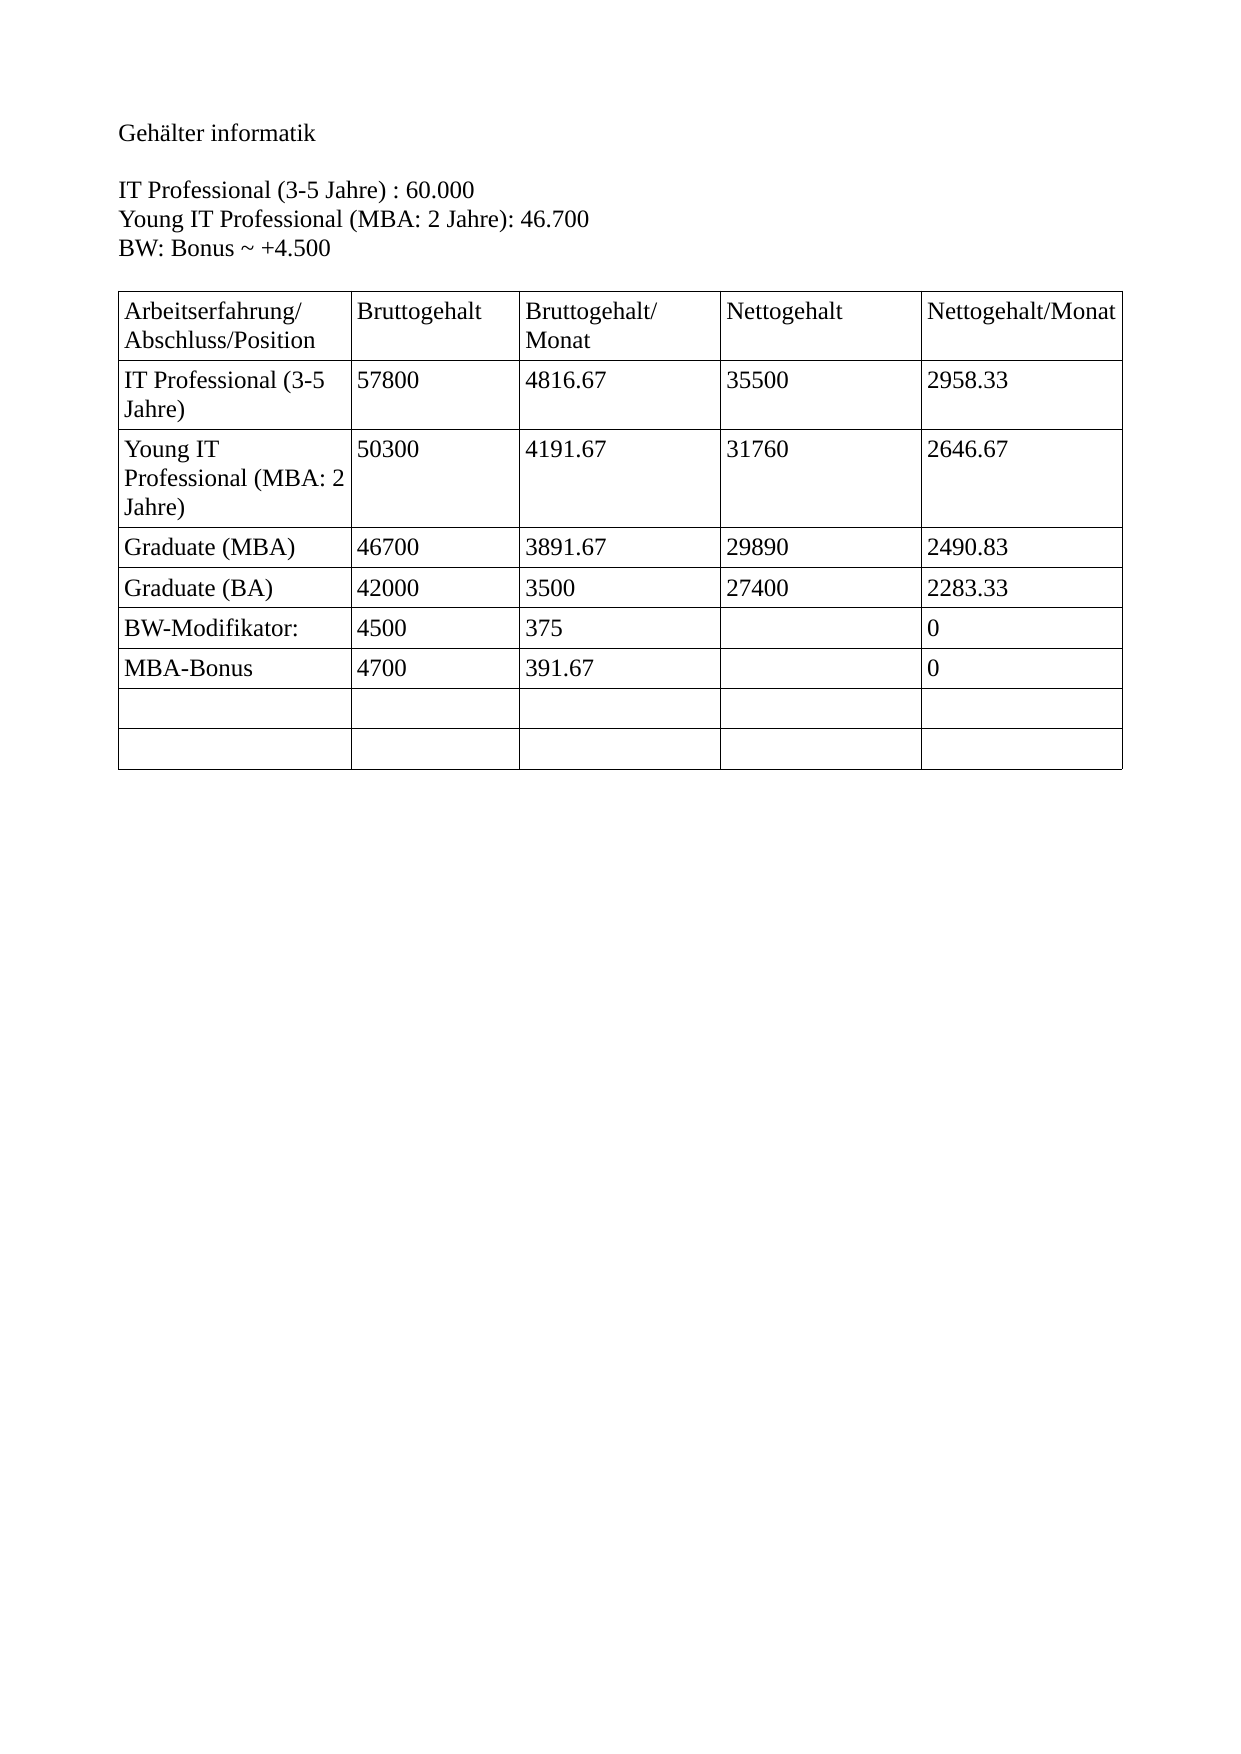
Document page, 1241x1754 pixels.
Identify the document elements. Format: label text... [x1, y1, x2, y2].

table_cell 375 [520, 608, 720, 647]
table_header Arbeitserfahrung/Abschluss/Position [119, 292, 351, 360]
table_cell Young IT Professional (MBA: 2 Jahre) [119, 430, 351, 527]
table_cell 27400 [721, 568, 921, 607]
text Gehälter informatik [118, 118, 1122, 147]
table_cell 57800 [352, 361, 519, 429]
table_cell [352, 689, 519, 728]
text BW: Bonus ~ +4.500 [118, 233, 1122, 262]
table_cell IT Professional (3-5 Jahre) [119, 361, 351, 429]
table_cell [721, 729, 921, 768]
table_cell 3500 [520, 568, 720, 607]
table_cell [721, 689, 921, 728]
table_cell [721, 649, 921, 688]
table_cell 2283,33 [922, 568, 1122, 607]
table_cell 42000 [352, 568, 519, 607]
table_cell [922, 729, 1122, 768]
table_cell 3891,67 [520, 528, 720, 567]
table_cell 4816,67 [520, 361, 720, 429]
table_cell 0 [922, 608, 1122, 647]
table_cell 50300 [352, 430, 519, 527]
table_cell 2490,83 [922, 528, 1122, 567]
table_cell [922, 689, 1122, 728]
table_cell 4700 [352, 649, 519, 688]
table_header Bruttogehalt [352, 292, 519, 360]
table_cell 2958,33 [922, 361, 1122, 429]
table_cell 46700 [352, 528, 519, 567]
table_cell [520, 729, 720, 768]
table_cell [119, 689, 351, 728]
table_cell [352, 729, 519, 768]
table_header Nettogehalt [721, 292, 921, 360]
table_cell 4500 [352, 608, 519, 647]
table_header Nettogehalt/Monat [922, 292, 1122, 360]
text Young IT Professional (MBA: 2 Jahre): 46.700 [118, 204, 1122, 233]
table_cell 31760 [721, 430, 921, 527]
table_cell 0 [922, 649, 1122, 688]
table_cell [520, 689, 720, 728]
table_header Bruttogehalt/Monat [520, 292, 720, 360]
table_cell 2646,67 [922, 430, 1122, 527]
table_cell BW-Modifikator: [119, 608, 351, 647]
table_cell 4191,67 [520, 430, 720, 527]
table_cell Graduate (MBA) [119, 528, 351, 567]
table_cell Graduate (BA) [119, 568, 351, 607]
table_cell 35500 [721, 361, 921, 429]
table_cell 391,67 [520, 649, 720, 688]
table_cell [721, 608, 921, 647]
table_cell 29890 [721, 528, 921, 567]
table_cell [119, 729, 351, 768]
table_cell MBA-Bonus [119, 649, 351, 688]
text IT Professional (3-5 Jahre) : 60.000 [118, 176, 1122, 204]
